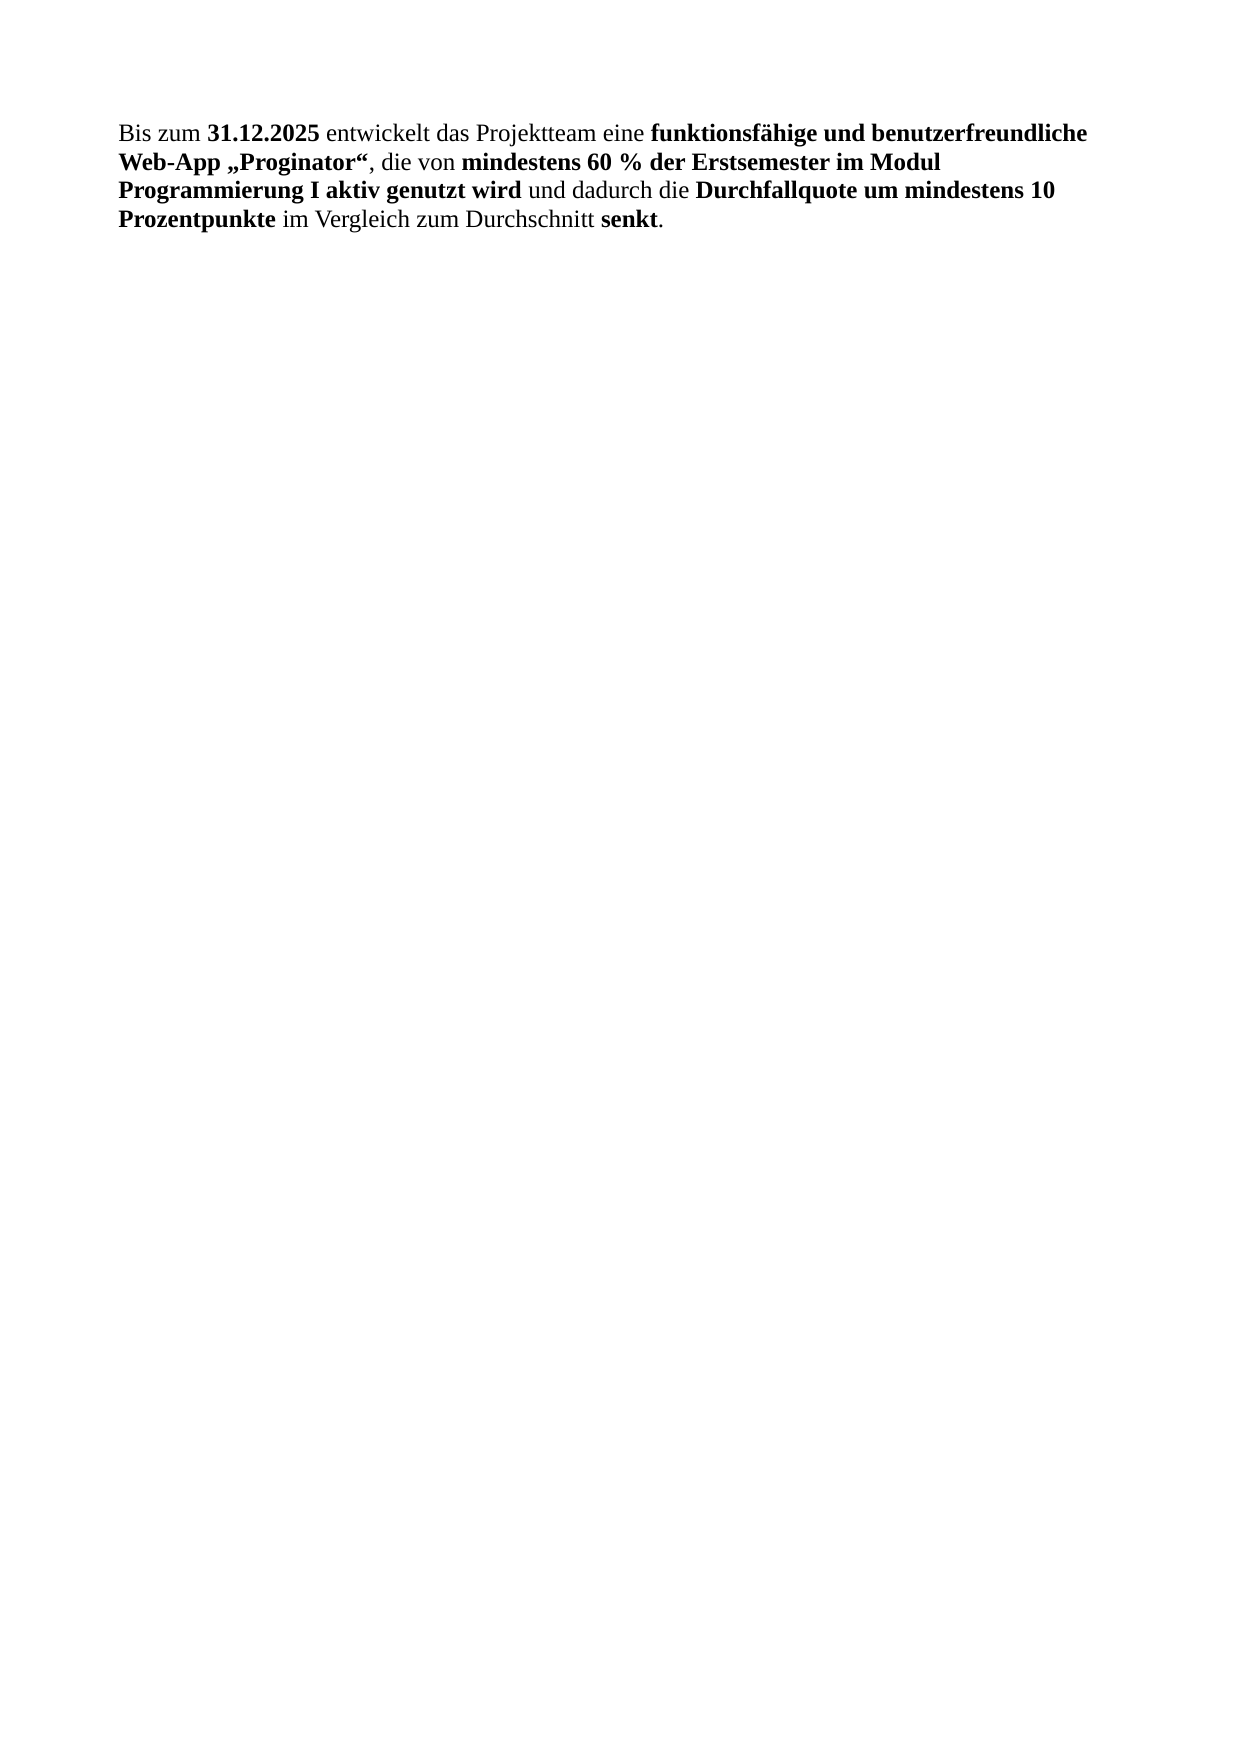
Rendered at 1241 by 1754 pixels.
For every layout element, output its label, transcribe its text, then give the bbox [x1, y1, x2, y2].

text Bis zum 31.12.2025 entwickelt das Projektteam eine funktionsfähige und benutzerfreundliche Web-App „Proginator“, die von mindestens 60 % der Erstsemester im Modul Programmierung I aktiv genutzt wird und dadurch die Durchfallquote um mindestens 10 Prozentpunkte im Vergleich zum Durchschnitt senkt. [118, 118, 1122, 233]
